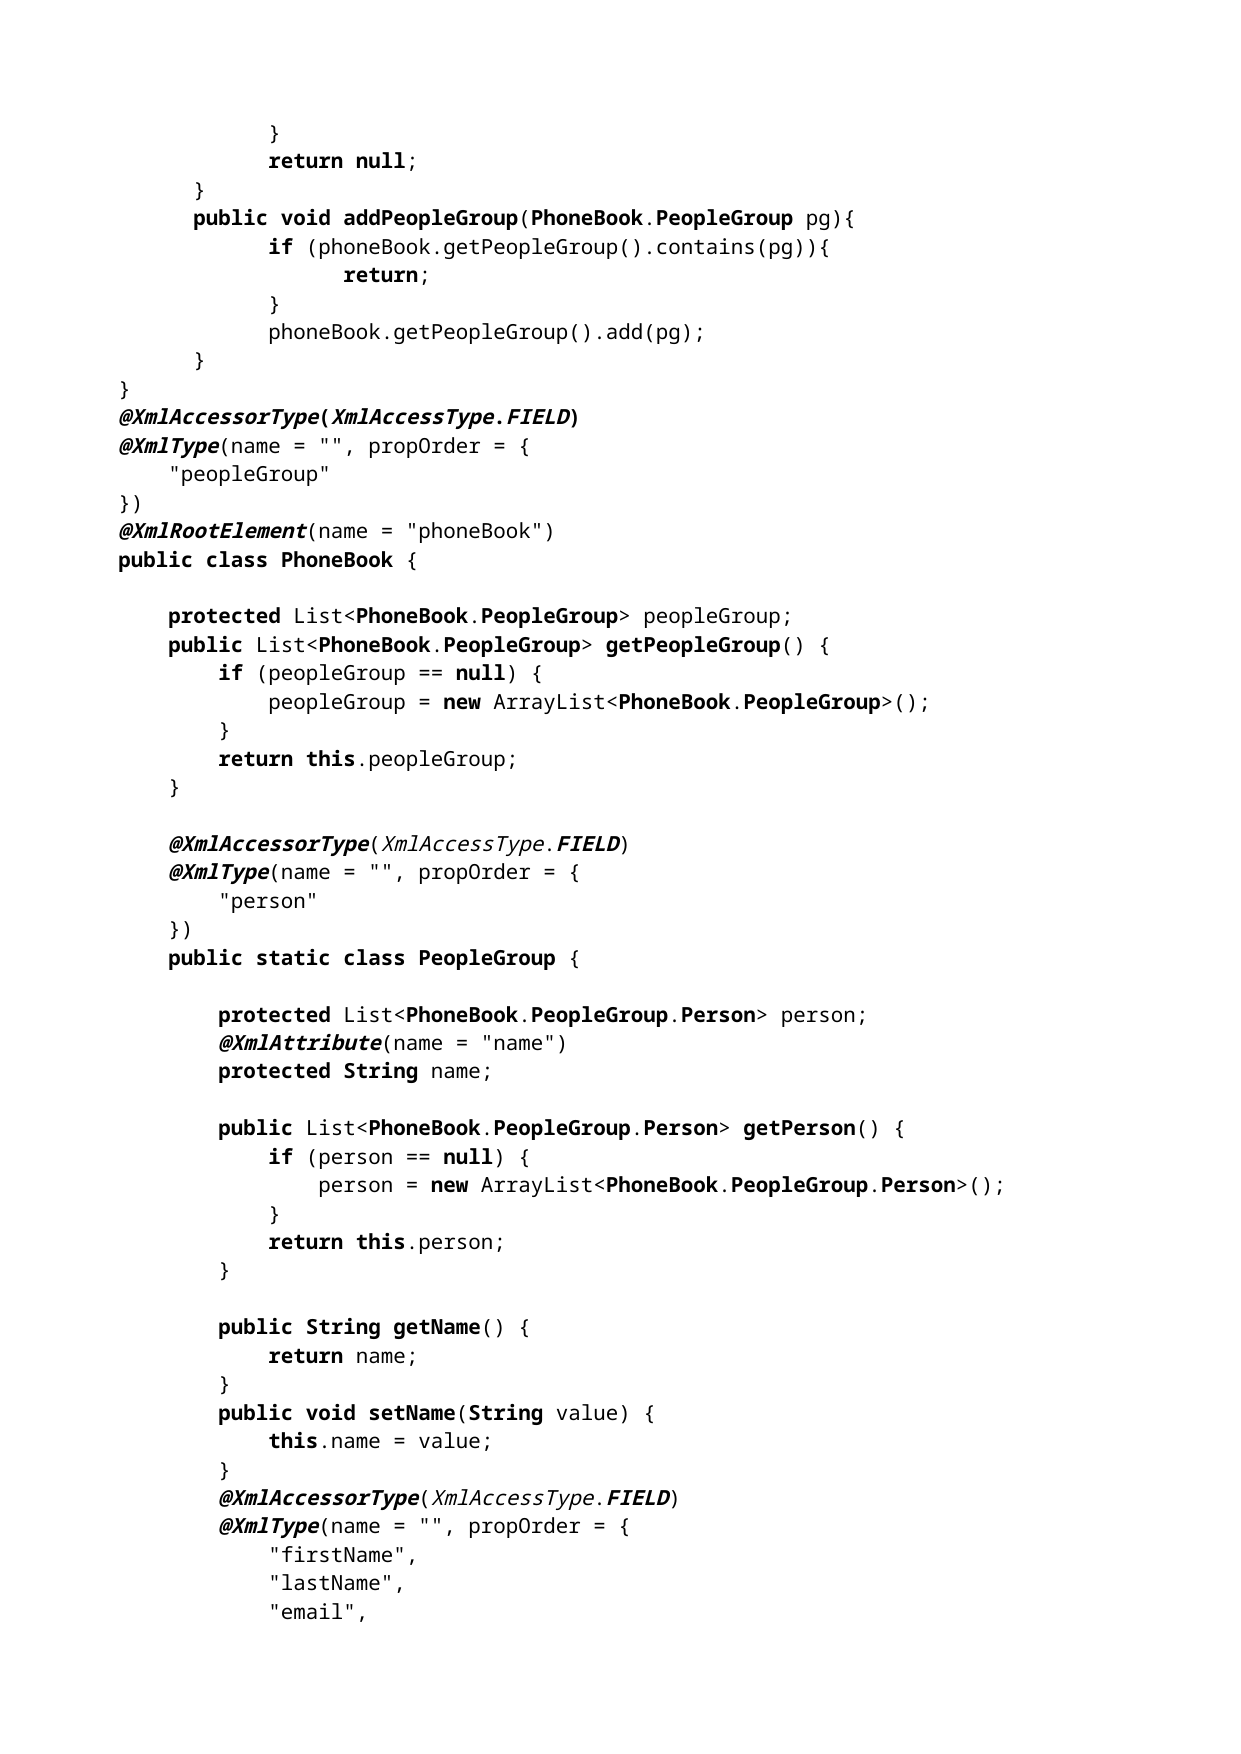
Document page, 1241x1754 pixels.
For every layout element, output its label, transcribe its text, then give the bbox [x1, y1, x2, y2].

text person = new ArrayList<PhoneBook.PeopleGroup.Person>(); [118, 1170, 1122, 1199]
text @XmlAccessorType(XmlAccessType.FIELD) [118, 402, 1122, 431]
text "lastName", [118, 1568, 1122, 1597]
text this.name = value; [118, 1426, 1122, 1455]
text @XmlType(name = "", propOrder = { [118, 431, 1122, 459]
text "email", [118, 1597, 1122, 1625]
text public class PhoneBook { [118, 545, 1122, 573]
text } [118, 289, 1122, 317]
text public void addPeopleGroup(PhoneBook.PeopleGroup pg){ [118, 203, 1122, 232]
text } [118, 1256, 1122, 1284]
text } [118, 772, 1122, 801]
text return this.peopleGroup; [118, 744, 1122, 772]
text return null; [118, 147, 1122, 175]
text } [118, 1455, 1122, 1483]
text peopleGroup = new ArrayList<PhoneBook.PeopleGroup>(); [118, 687, 1122, 715]
text }) [118, 488, 1122, 516]
text return name; [118, 1341, 1122, 1369]
text protected String name; [118, 1057, 1122, 1085]
text return this.person; [118, 1227, 1122, 1256]
text } [118, 175, 1122, 203]
text public List<PhoneBook.PeopleGroup.Person> getPerson() { [118, 1113, 1122, 1142]
text if (phoneBook.getPeopleGroup().contains(pg)){ [118, 232, 1122, 260]
text @XmlRootElement(name = "phoneBook") [118, 516, 1122, 545]
text @XmlType(name = "", propOrder = { [118, 857, 1122, 886]
text if (person == null) { [118, 1142, 1122, 1170]
text phoneBook.getPeopleGroup().add(pg); [118, 317, 1122, 346]
text public void setName(String value) { [118, 1398, 1122, 1426]
text @XmlAccessorType(XmlAccessType.FIELD) [118, 829, 1122, 857]
text "peopleGroup" [118, 459, 1122, 488]
text @XmlAttribute(name = "name") [118, 1028, 1122, 1057]
text } [118, 715, 1122, 744]
text public List<PhoneBook.PeopleGroup> getPeopleGroup() { [118, 630, 1122, 658]
text }) [118, 914, 1122, 943]
text @XmlType(name = "", propOrder = { [118, 1512, 1122, 1540]
text if (peopleGroup == null) { [118, 658, 1122, 687]
text public static class PeopleGroup { [118, 943, 1122, 971]
text } [118, 1199, 1122, 1227]
text "firstName", [118, 1540, 1122, 1568]
text } [118, 346, 1122, 374]
text } [118, 118, 1122, 147]
text return; [118, 260, 1122, 289]
text public String getName() { [118, 1312, 1122, 1341]
text "person" [118, 886, 1122, 914]
text protected List<PhoneBook.PeopleGroup.Person> person; [118, 1000, 1122, 1028]
text @XmlAccessorType(XmlAccessType.FIELD) [118, 1483, 1122, 1512]
text } [118, 1369, 1122, 1398]
text protected List<PhoneBook.PeopleGroup> peopleGroup; [118, 602, 1122, 630]
text } [118, 374, 1122, 402]
